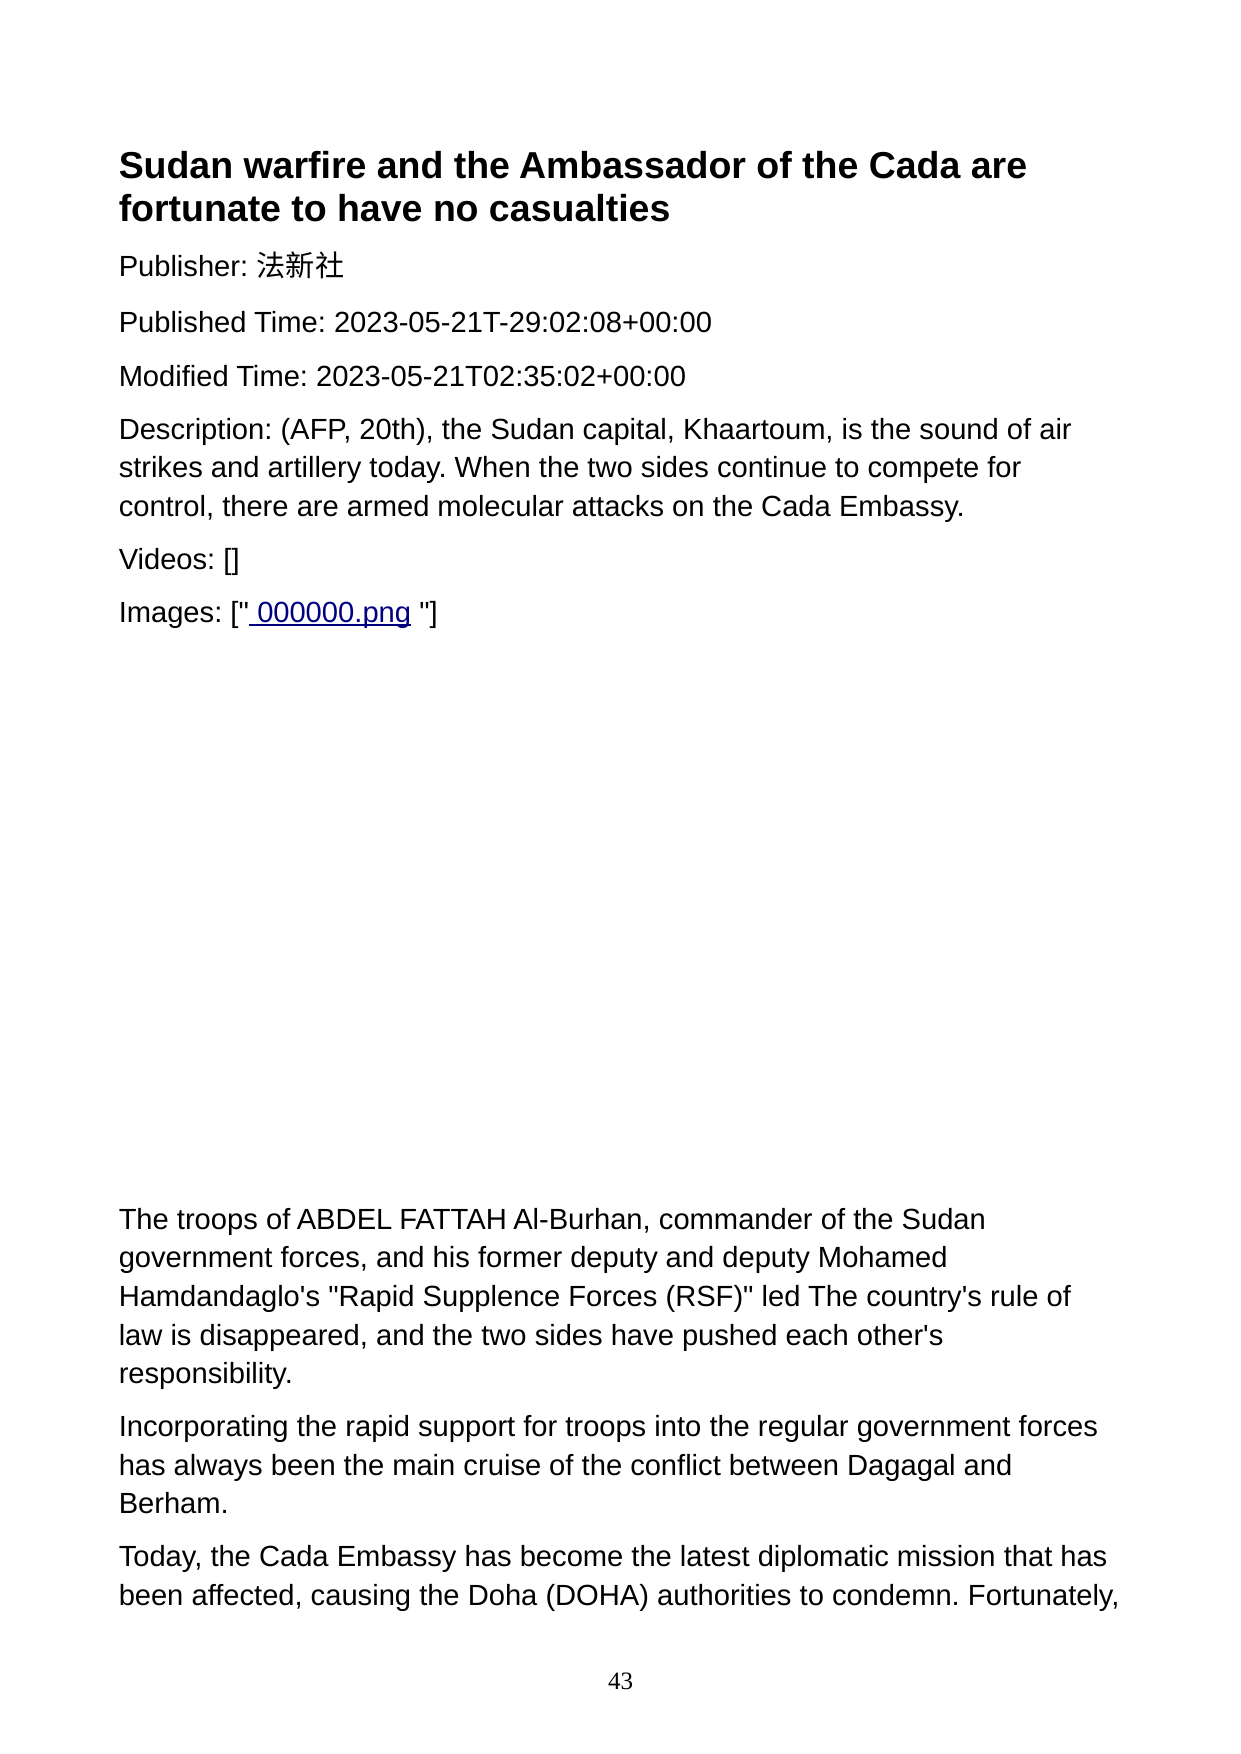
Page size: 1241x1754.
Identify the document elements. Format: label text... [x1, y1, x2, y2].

text Incorporating the rapid support for troops into the regular government forces has always been the main cruise of the conflict between Dagagal and Berham. [118, 1409, 1122, 1520]
text Today, the Cada Embassy has become the latest diplomatic mission that has been affected, causing the Doha (DOHA) authorities to condemn. Fortunately, [118, 1539, 1122, 1612]
text Images: [" 000000.png "] [118, 595, 1122, 628]
subtitle Sudan warfire and the Ambassador of the Cada are fortunate to have no casualties [118, 143, 1122, 230]
text The troops of ABDEL FATTAH Al-Burhan, commander of the Sudan government forces, and his former deputy and deputy Mohamed Hamdandaglo's "Rapid Supplence Forces (RSF)" led The country's rule of law is disappeared, and the two sides have pushed each other's responsibility. [118, 648, 1122, 1390]
text Published Time: 2023-05-21T-29:02:08+00:00 [118, 305, 1122, 339]
text Modified Time: 2023-05-21T02:35:02+00:00 [118, 358, 1122, 392]
text Publisher: 法新社 [118, 242, 1122, 284]
text Description: (AFP, 20th), the Sudan capital, Khaartoum, is the sound of air strikes and artillery today. When the two sides continue to compete for control, there are armed molecular attacks on the Cada Embassy. [118, 412, 1122, 522]
text Videos: [] [118, 542, 1122, 575]
